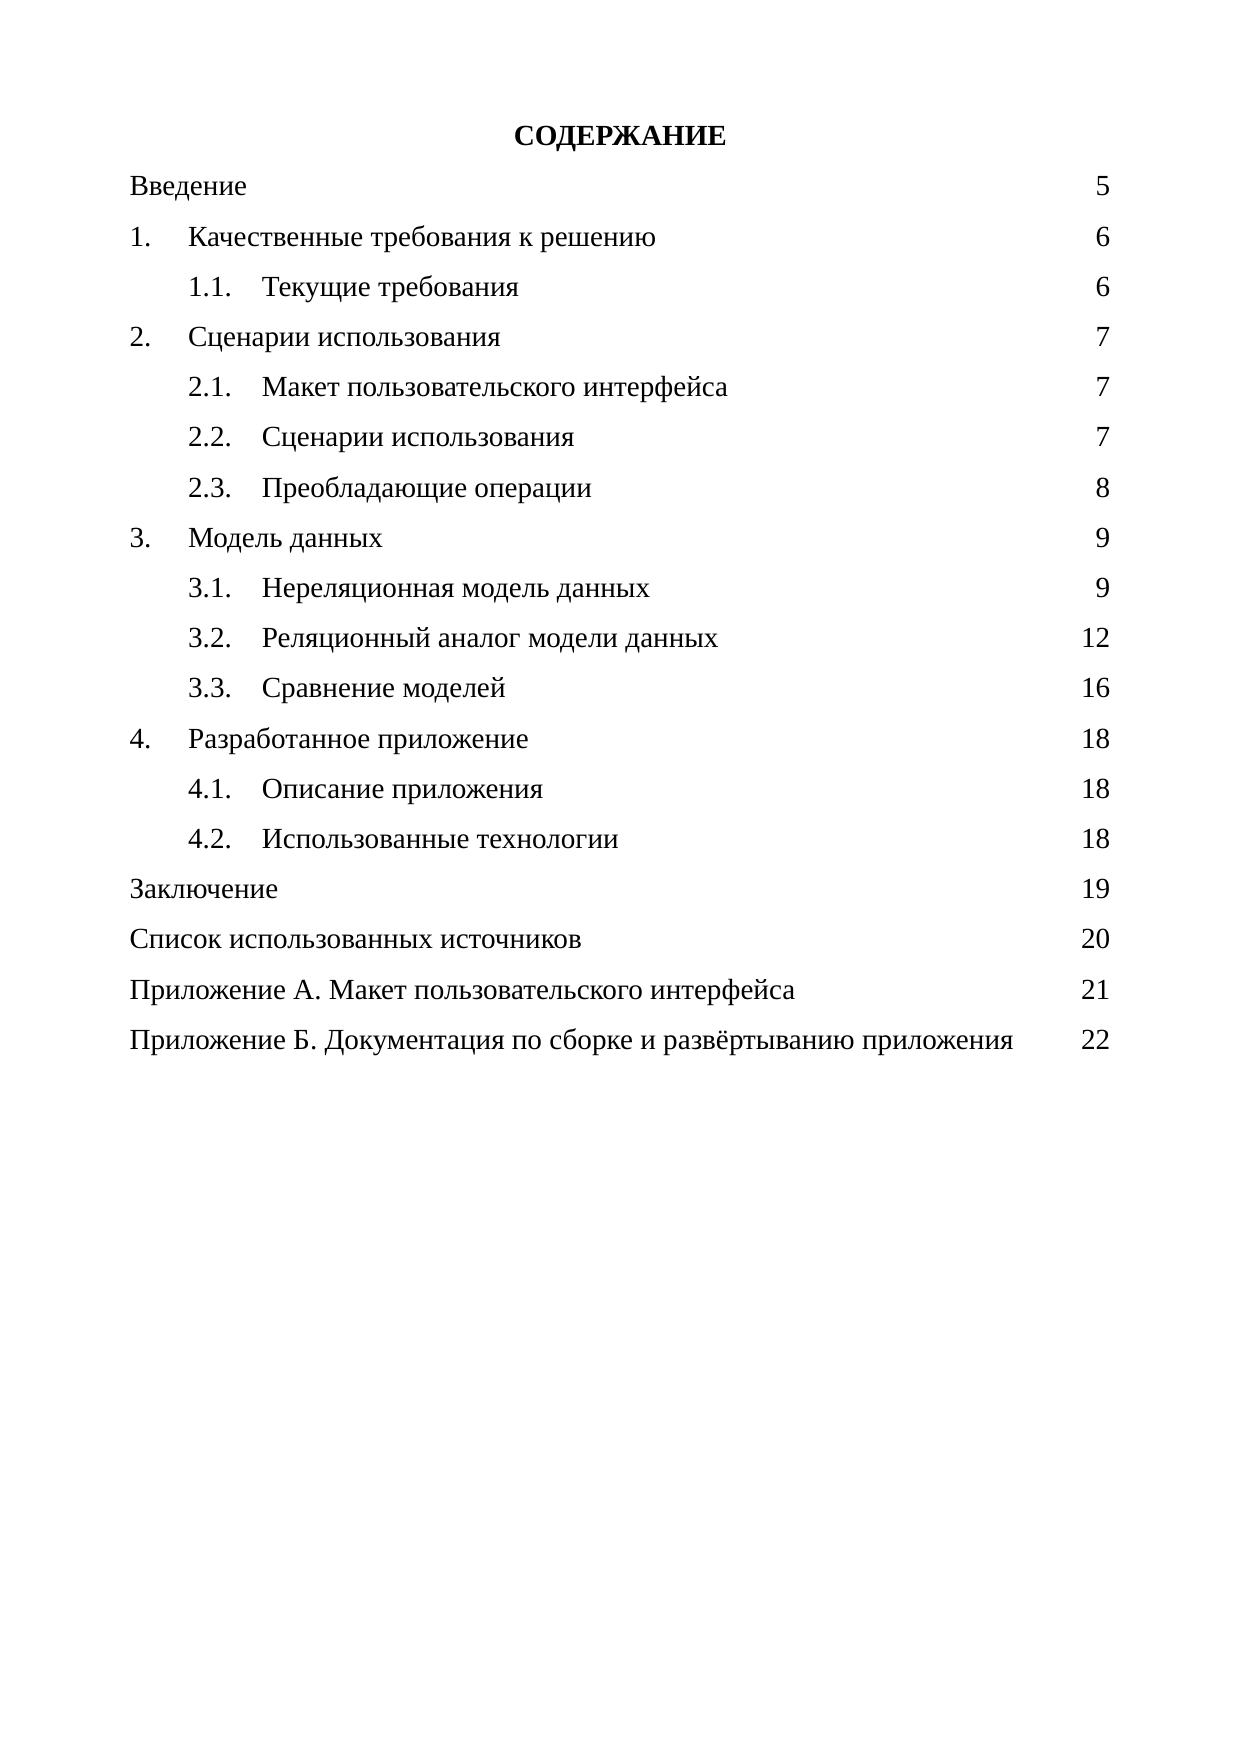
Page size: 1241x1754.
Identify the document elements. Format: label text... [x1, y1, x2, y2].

table_cell [118, 671, 177, 721]
table_header 5 [1064, 169, 1121, 219]
table_cell Список использованных источников [118, 922, 1064, 972]
table_cell 20 [1064, 922, 1121, 972]
table_cell Заключение [118, 871, 1064, 922]
table_cell 3.2. [177, 620, 250, 671]
table_cell [118, 470, 177, 520]
table_cell Преобладающие операции [250, 470, 1064, 520]
table_cell 6 [1064, 219, 1121, 269]
table_header Введение [118, 169, 1064, 219]
table_cell [118, 369, 177, 419]
table_cell 2.1. [177, 369, 250, 419]
table_cell 18 [1064, 721, 1121, 771]
table_cell 18 [1064, 821, 1121, 871]
table_cell 3.3. [177, 671, 250, 721]
table_cell Сценарии использования [250, 420, 1064, 470]
table_cell 7 [1064, 369, 1121, 419]
table_cell 7 [1064, 319, 1121, 369]
table_cell Макет пользовательского интерфейса [250, 369, 1064, 419]
table_cell 4.1. [177, 771, 250, 821]
table_cell Реляционный аналог модели данных [250, 620, 1064, 671]
table_cell [118, 620, 177, 671]
table_cell Приложение А. Макет пользовательского интерфейса [118, 972, 1064, 1022]
table_cell Модель данных [177, 520, 1064, 570]
table_cell [118, 821, 177, 871]
table_cell 9 [1064, 570, 1121, 620]
table_cell [118, 269, 177, 319]
table_cell 2.2. [177, 420, 250, 470]
table_cell 22 [1064, 1022, 1121, 1072]
table_cell Текущие требования [250, 269, 1064, 319]
table_cell Сравнение моделей [250, 671, 1064, 721]
table_cell Сценарии использования [177, 319, 1064, 369]
table_cell 21 [1064, 972, 1121, 1022]
table_cell 1.1. [177, 269, 250, 319]
table_cell Использованные технологии [250, 821, 1064, 871]
table_cell Приложение Б. Документация по сборке и развёртыванию приложения [118, 1022, 1064, 1072]
table_cell Разработанное приложение [177, 721, 1064, 771]
table_cell 4. [118, 721, 177, 771]
table_cell 16 [1064, 671, 1121, 721]
table_cell 8 [1064, 470, 1121, 520]
table_cell Качественные требования к решению [177, 219, 1064, 269]
table_cell [118, 570, 177, 620]
table_cell Описание приложения [250, 771, 1064, 821]
table_cell 1. [118, 219, 177, 269]
table_cell 7 [1064, 420, 1121, 470]
table_cell [118, 771, 177, 821]
table_cell Нереляционная модель данных [250, 570, 1064, 620]
table_cell 18 [1064, 771, 1121, 821]
table_cell 3. [118, 520, 177, 570]
table_cell 4.2. [177, 821, 250, 871]
table_cell [118, 420, 177, 470]
table_cell 2.3. [177, 470, 250, 520]
text содержание [118, 118, 1122, 152]
table_cell 6 [1064, 269, 1121, 319]
table_cell 2. [118, 319, 177, 369]
table_cell 9 [1064, 520, 1121, 570]
table_cell 3.1. [177, 570, 250, 620]
table_cell 12 [1064, 620, 1121, 671]
table_cell 19 [1064, 871, 1121, 922]
